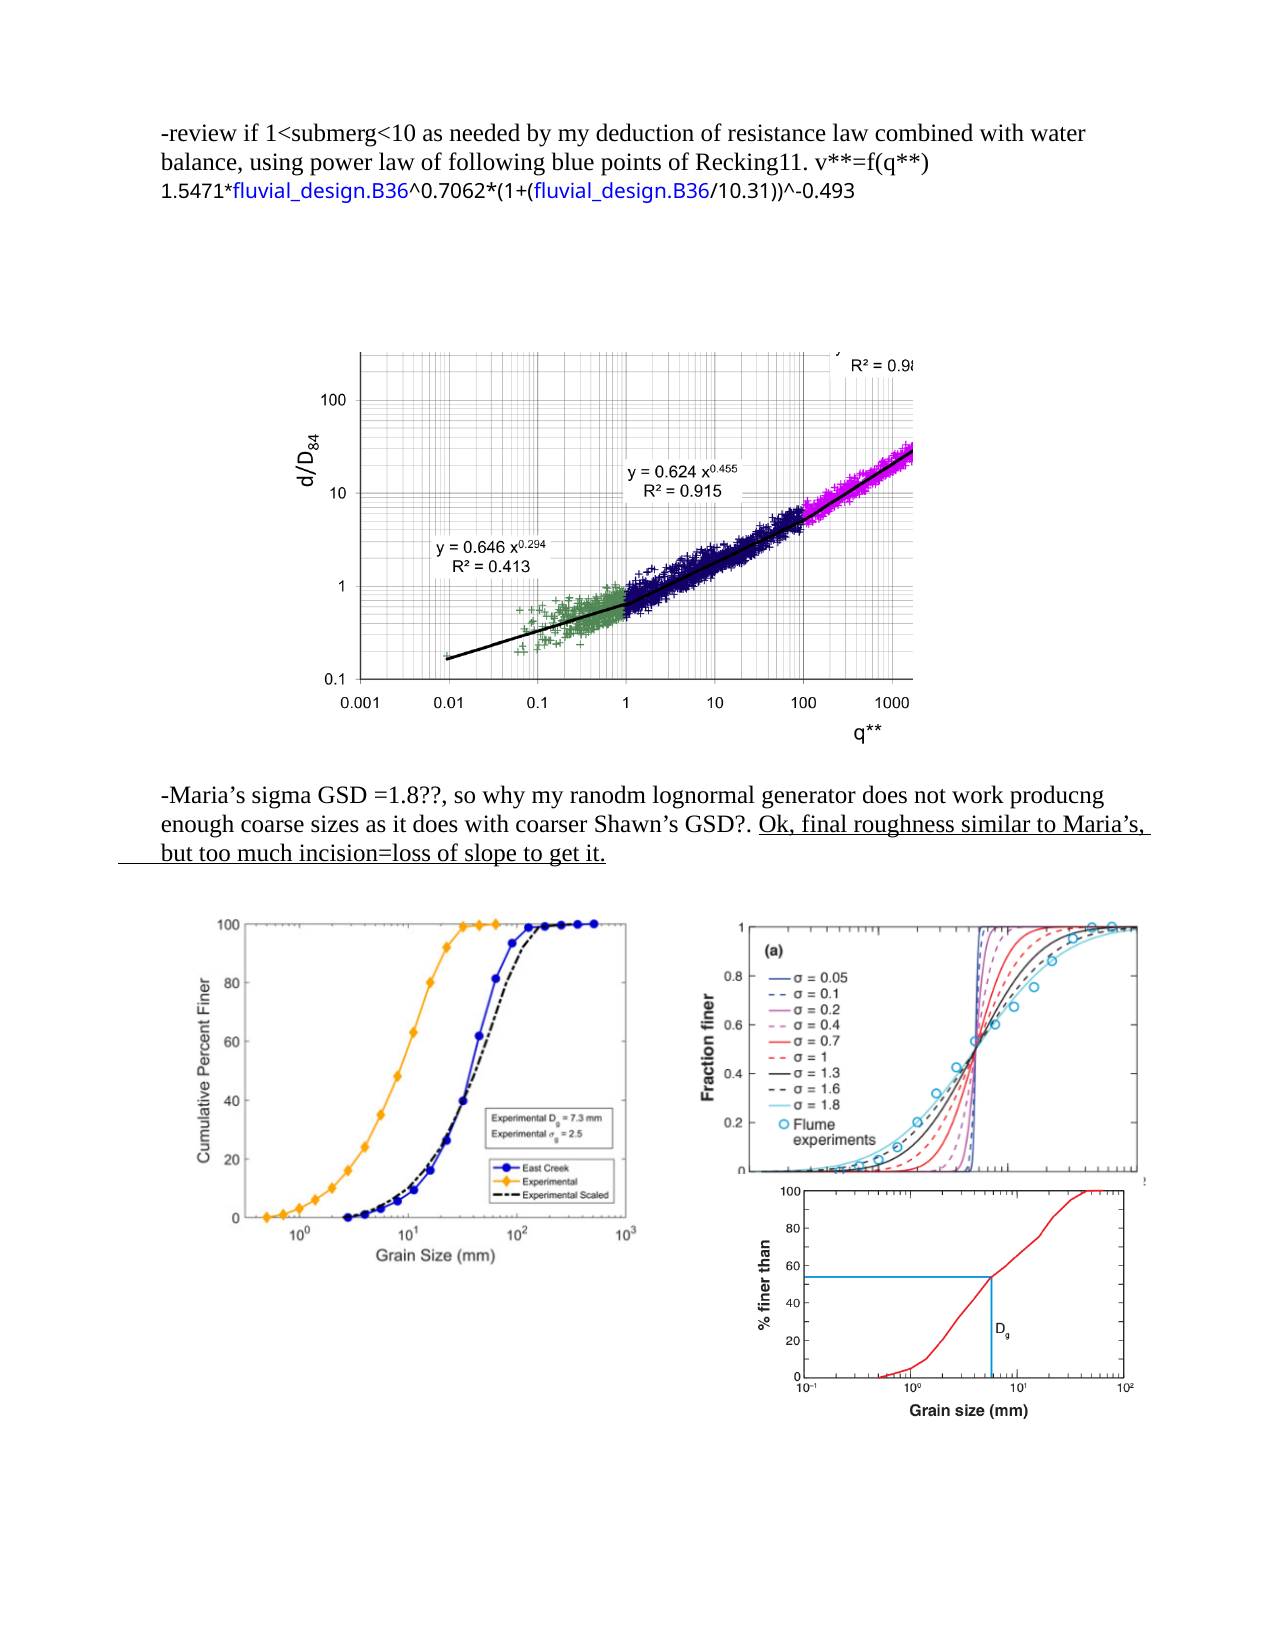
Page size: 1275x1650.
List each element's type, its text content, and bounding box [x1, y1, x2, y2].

picture [268, 352, 913, 756]
text -review if 1<submerg<10 as needed by my deduction of resistance law combined with water balance, using power law of following blue points of Recking11. v**=f(q**) [118, 118, 1157, 176]
text 1.5471*fluvial_design.B36^0.7062*(1+(fluvial_design.B36/10.31))^-0.493 [118, 176, 1157, 205]
picture [171, 897, 651, 1279]
picture [671, 905, 1154, 1426]
text -Maria’s sigma GSD =1.8??, so why my ranodm lognormal generator does not work producng enough coarse sizes as it does with coarser Shawn’s GSD?. Ok, final roughness similar to Maria’s, but too much incision=loss of slope to get it. [118, 780, 1157, 866]
